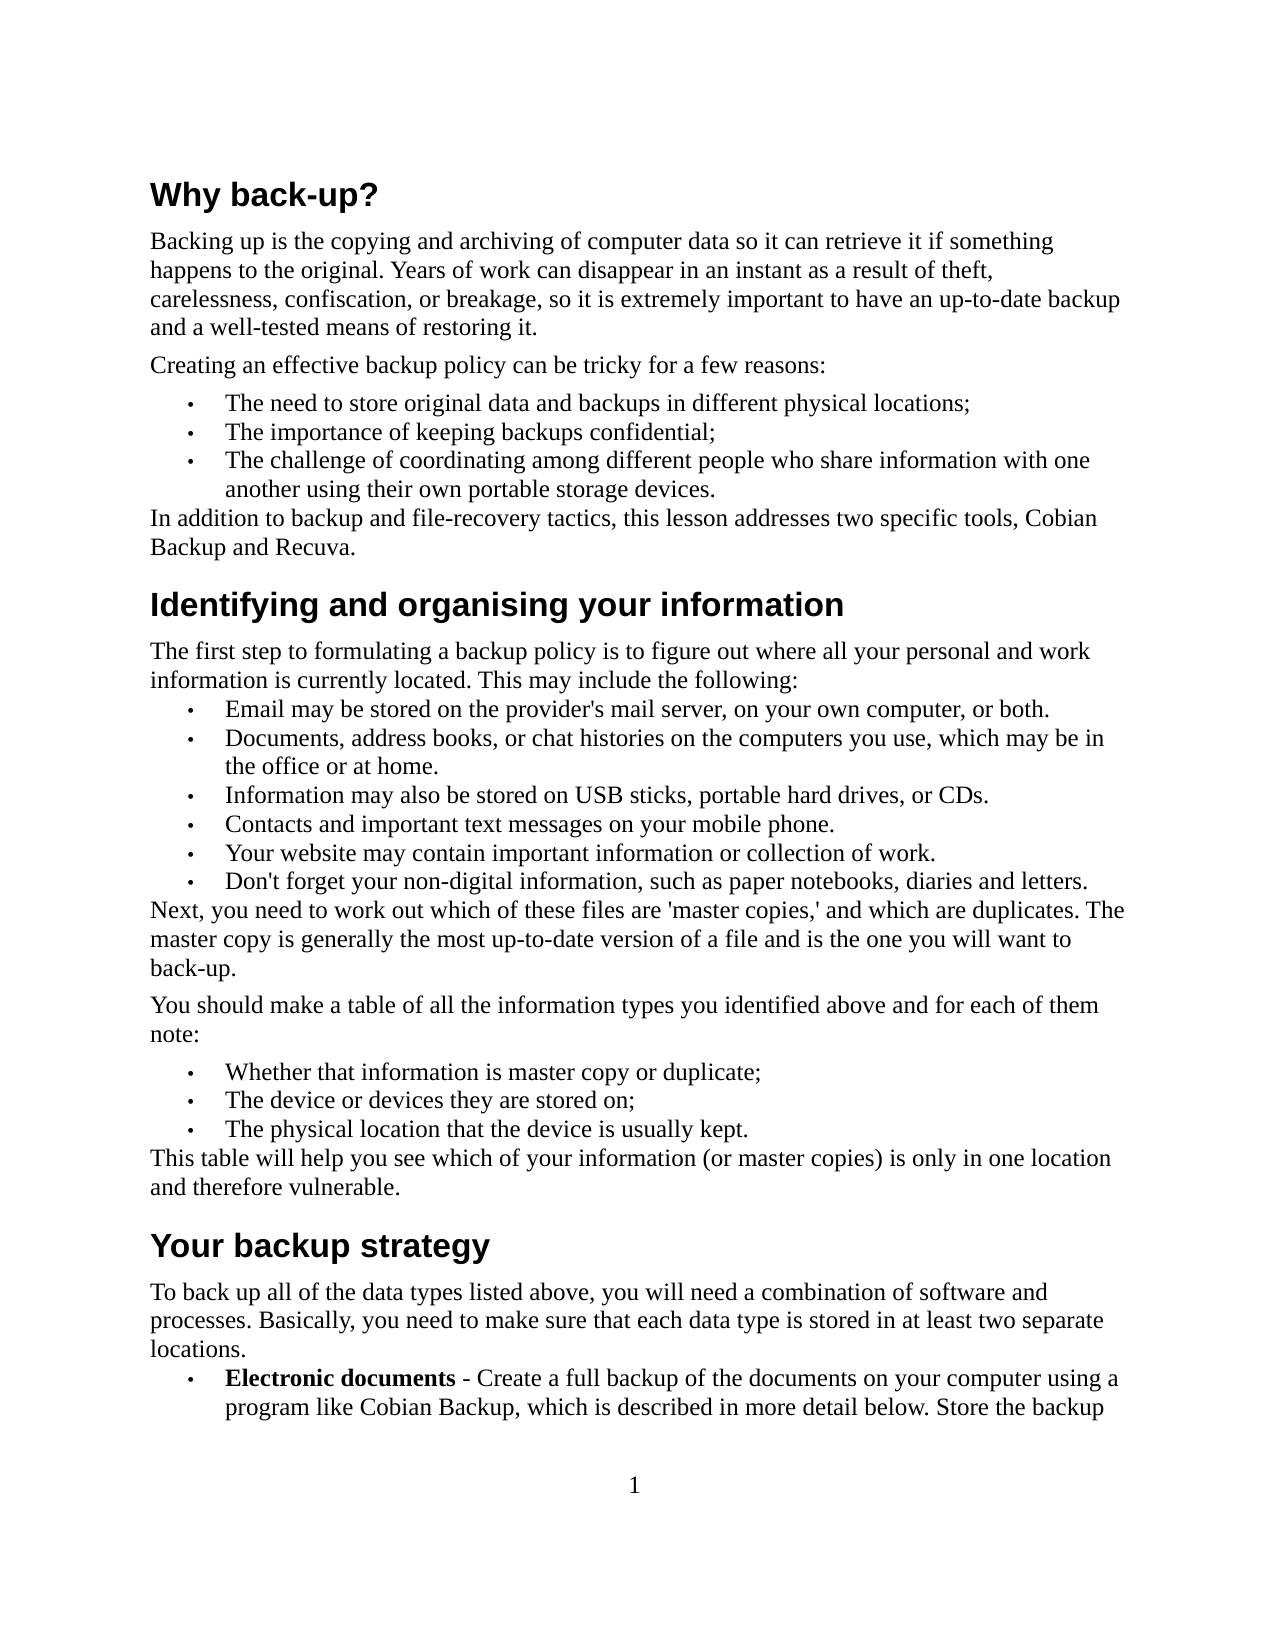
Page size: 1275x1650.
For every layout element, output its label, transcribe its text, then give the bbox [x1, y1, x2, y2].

list The importance of keeping backups confidential; [187, 417, 1125, 445]
list The device or devices they are stored on; [187, 1086, 1125, 1114]
list The physical location that the device is usually kept. [187, 1114, 1125, 1143]
text Next, you need to work out which of these files are 'master copies,' and which are duplicates. The master copy is generally the most up-to-date version of a file and is the one you will want to back-up. [150, 895, 1125, 981]
text This table will help you see which of your information (or master copies) is only in one location and therefore vulnerable. [150, 1143, 1125, 1201]
subtitle Why back-up? [150, 175, 1125, 214]
text To back up all of the data types listed above, you will need a combination of software and processes. Basically, you need to make sure that each data type is stored in at least two separate locations. [150, 1277, 1125, 1363]
list The challenge of coordinating among different people who share information with one another using their own portable storage devices. [187, 445, 1125, 503]
list Whether that information is master copy or duplicate; [187, 1057, 1125, 1086]
list Contacts and important text messages on your mobile phone. [187, 809, 1125, 838]
list Electronic documents - Create a full backup of the documents on your computer using a program like Cobian Backup, which is described in more detail below. Store the backup [187, 1363, 1125, 1421]
text In addition to backup and file-recovery tactics, this lesson addresses two specific tools, Cobian Backup and Recuva. [150, 503, 1125, 560]
list Documents, address books, or chat histories on the computers you use, which may be in the office or at home. [187, 723, 1125, 780]
text The first step to formulating a backup policy is to figure out where all your personal and work information is currently located. This may include the following: [150, 636, 1125, 694]
subtitle Your backup strategy [150, 1226, 1125, 1264]
list Information may also be stored on USB sticks, portable hard drives, or CDs. [187, 780, 1125, 809]
subtitle Identifying and organising your information [150, 585, 1125, 624]
list Don't forget your non-digital information, such as paper notebooks, diaries and letters. [187, 866, 1125, 895]
text Creating an effective backup policy can be tricky for a few reasons: [150, 350, 1125, 379]
text Backing up is the copying and archiving of computer data so it can retrieve it if something happens to the original. Years of work can disappear in an instant as a result of theft, carelessness, confiscation, or breakage, so it is extremely important to have an up-to-date backup and a well-tested means of restoring it. [150, 226, 1125, 341]
list Your website may contain important information or collection of work. [187, 838, 1125, 866]
text You should make a table of all the information types you identified above and for each of them note: [150, 990, 1125, 1048]
list The need to store original data and backups in different physical locations; [187, 388, 1125, 417]
list Email may be stored on the provider's mail server, on your own computer, or both. [187, 694, 1125, 723]
